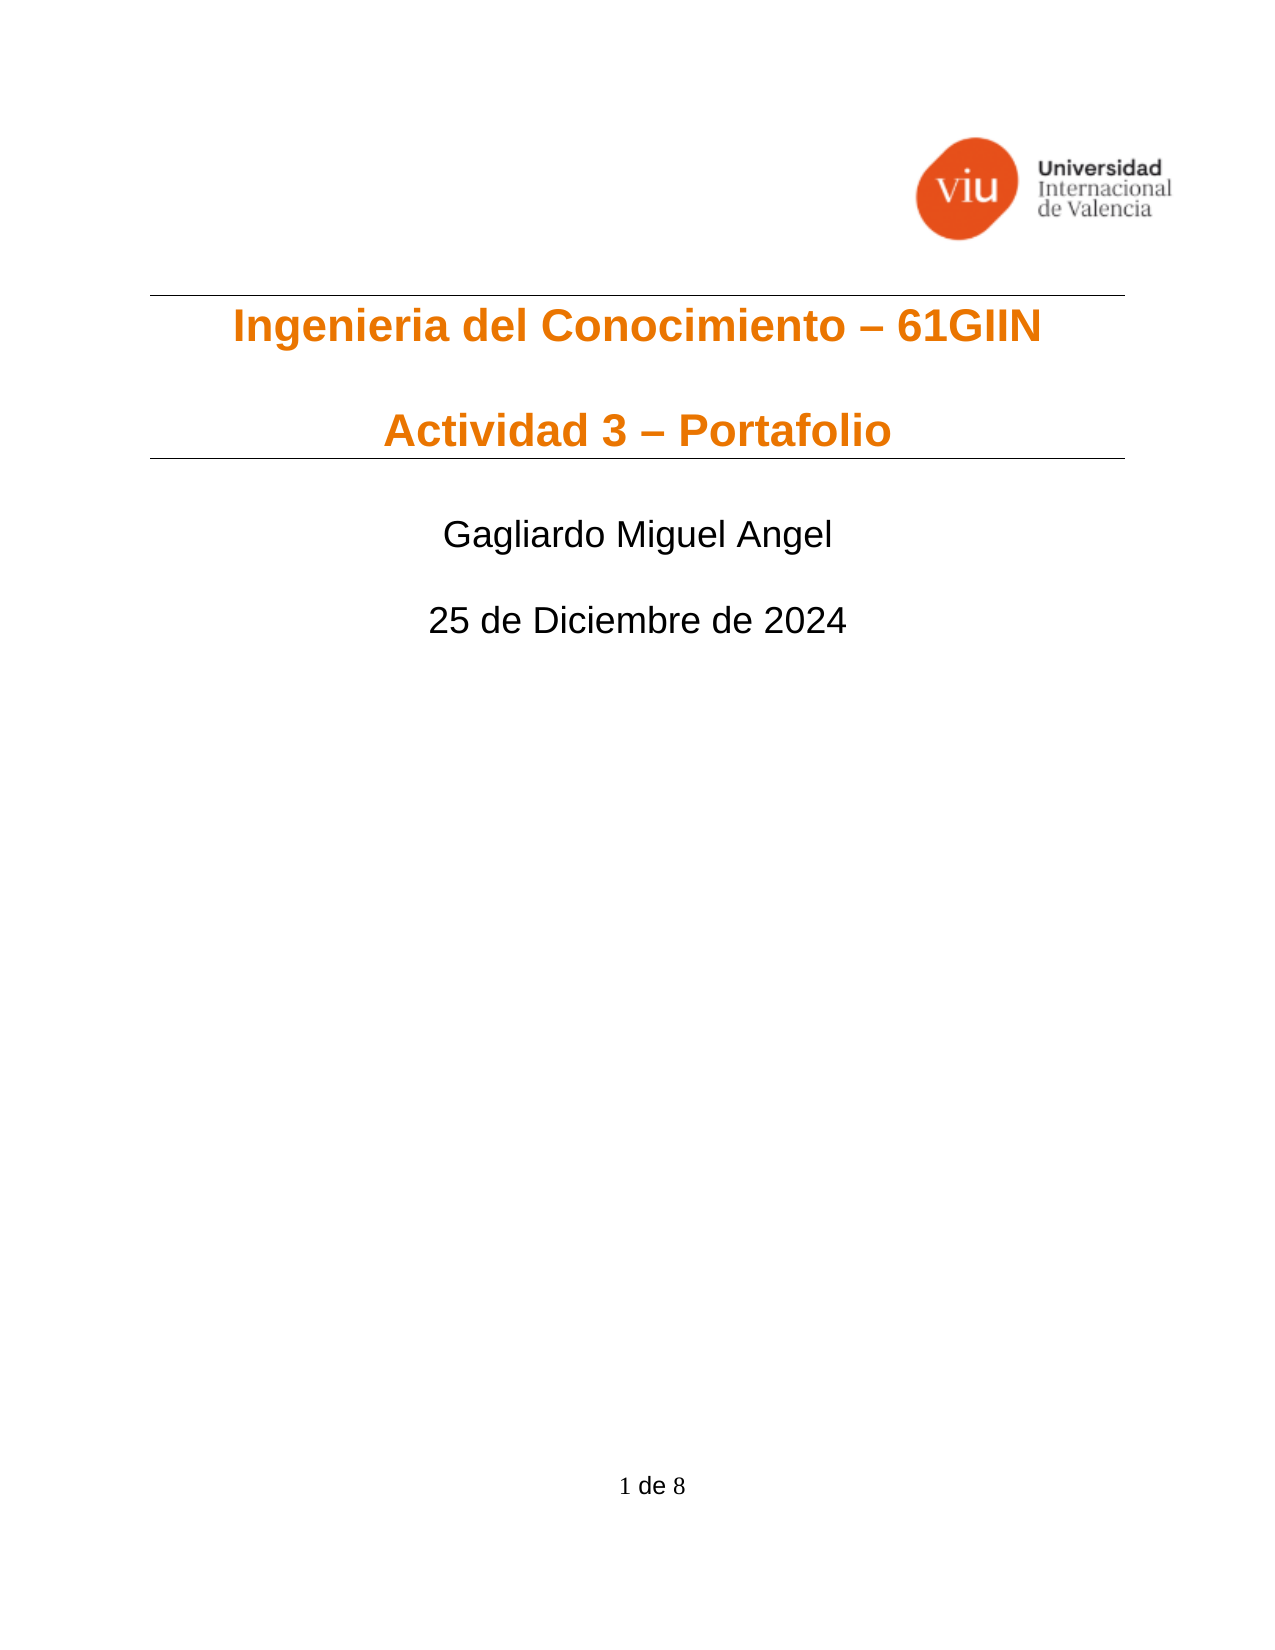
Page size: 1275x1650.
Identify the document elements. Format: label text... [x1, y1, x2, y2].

picture [913, 134, 1175, 245]
text 25 de Diciembre de 2024 [150, 598, 1125, 641]
text Ingenieria del Conocimiento – 61GIIN [150, 296, 1125, 351]
text Actividad 3 – Portafolio [150, 400, 1125, 458]
text Gagliardo Miguel Angel [150, 512, 1125, 555]
